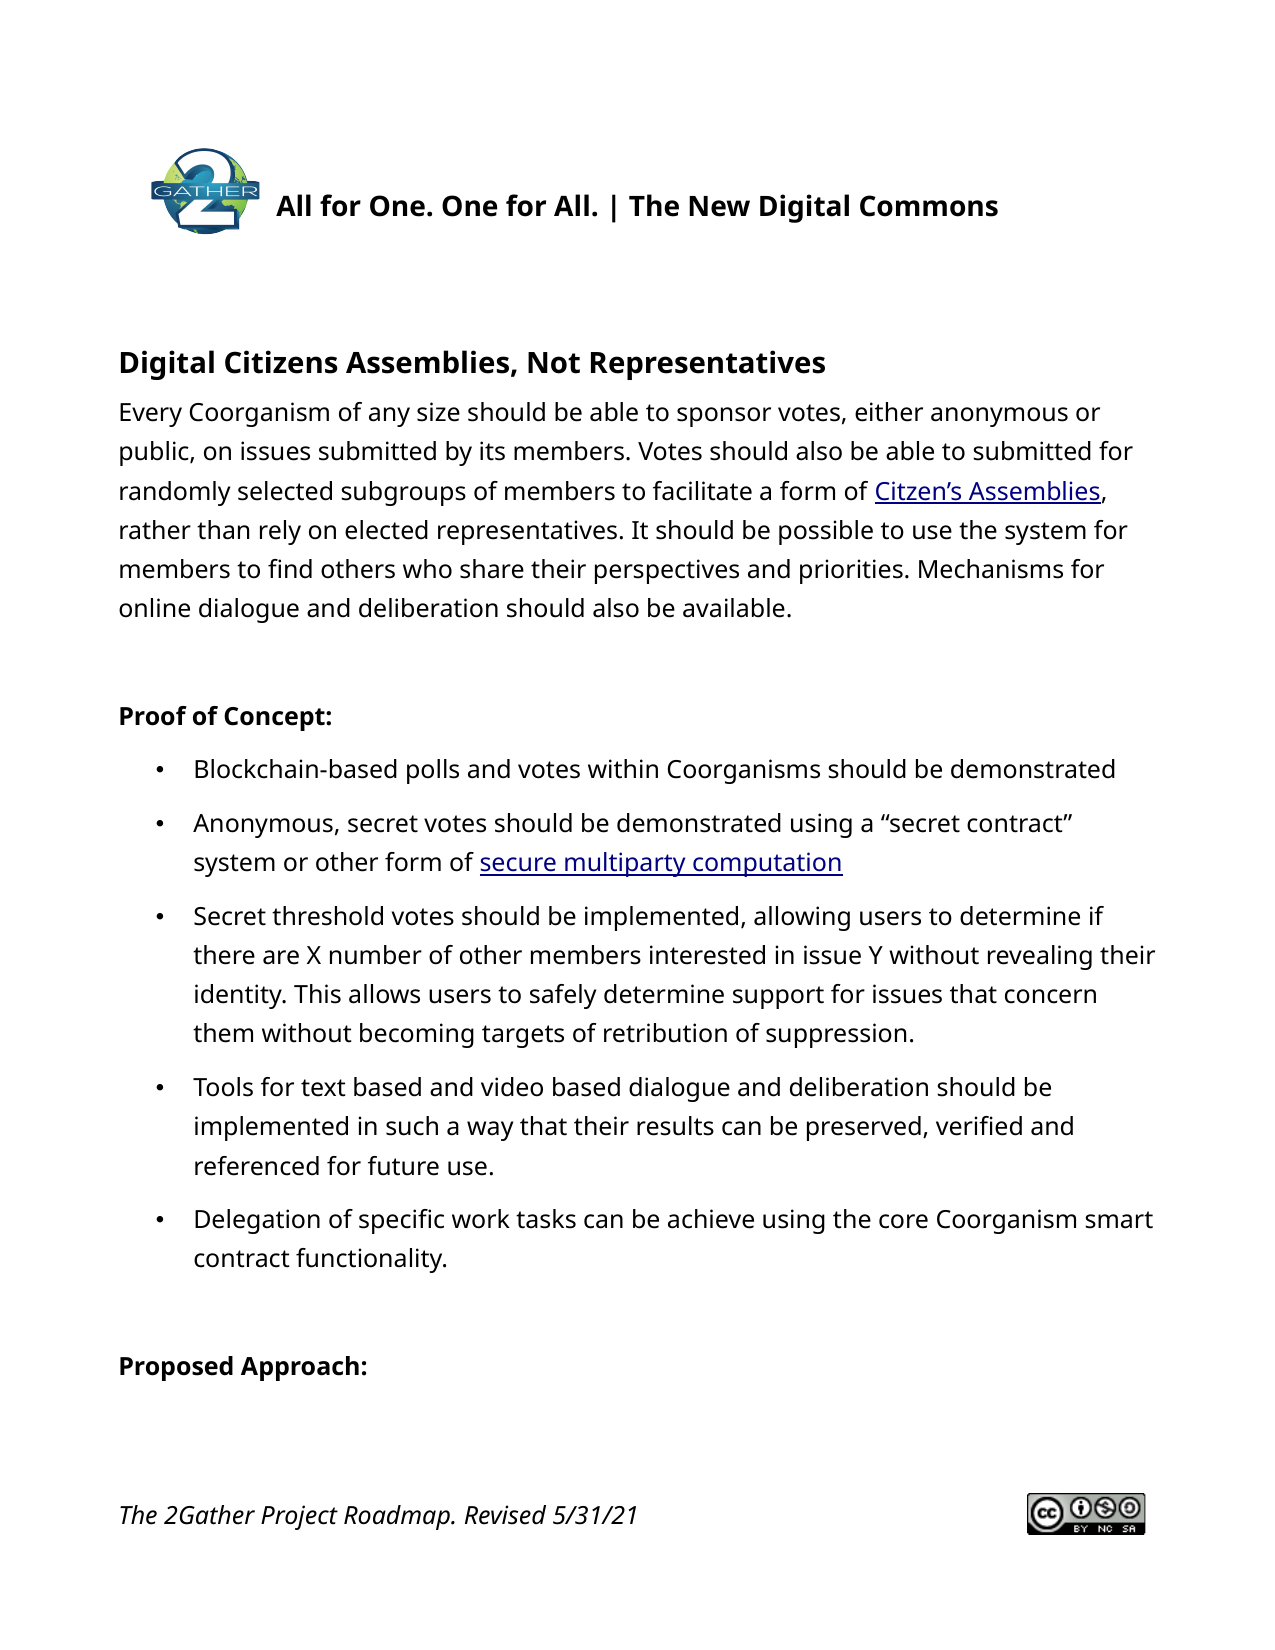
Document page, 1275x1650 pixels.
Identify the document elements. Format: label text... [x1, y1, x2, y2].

list Anonymous, secret votes should be demonstrated using a “secret contract” system or other form of secure multiparty computation [156, 806, 1157, 879]
list Blockchain-based polls and votes within Coorganisms should be demonstrated [156, 752, 1157, 786]
list Secret threshold votes should be implemented, allowing users to determine if there are X number of other members interested in issue Y without revealing their identity. This allows users to safely determine support for issues that concern them without becoming targets of retribution of suppression. [156, 899, 1157, 1050]
text Proof of Concept: [118, 698, 1157, 732]
text Every Coorganism of any size should be able to sponsor votes, either anonymous or public, on issues submitted by its members. Votes should also be able to submitted for randomly selected subgroups of members to facilitate a form of Citzen’s Assemblies, rather than rely on elected representatives. It should be possible to use the system for members to find others who share their perspectives and priorities. Mechanisms for online dialogue and deliberation should also be available. [118, 395, 1157, 625]
subtitle Digital Citizens Assemblies, Not Representatives [118, 342, 1157, 382]
list Delegation of specific work tasks can be achieve using the core Coorganism smart contract functionality. [156, 1202, 1157, 1275]
list Tools for text based and video based dialogue and deliberation should be implemented in such a way that their results can be preserved, verified and referenced for future use. [156, 1070, 1157, 1182]
text Proposed Approach: [118, 1349, 1157, 1383]
picture [124, 119, 285, 263]
picture [1027, 1493, 1146, 1535]
